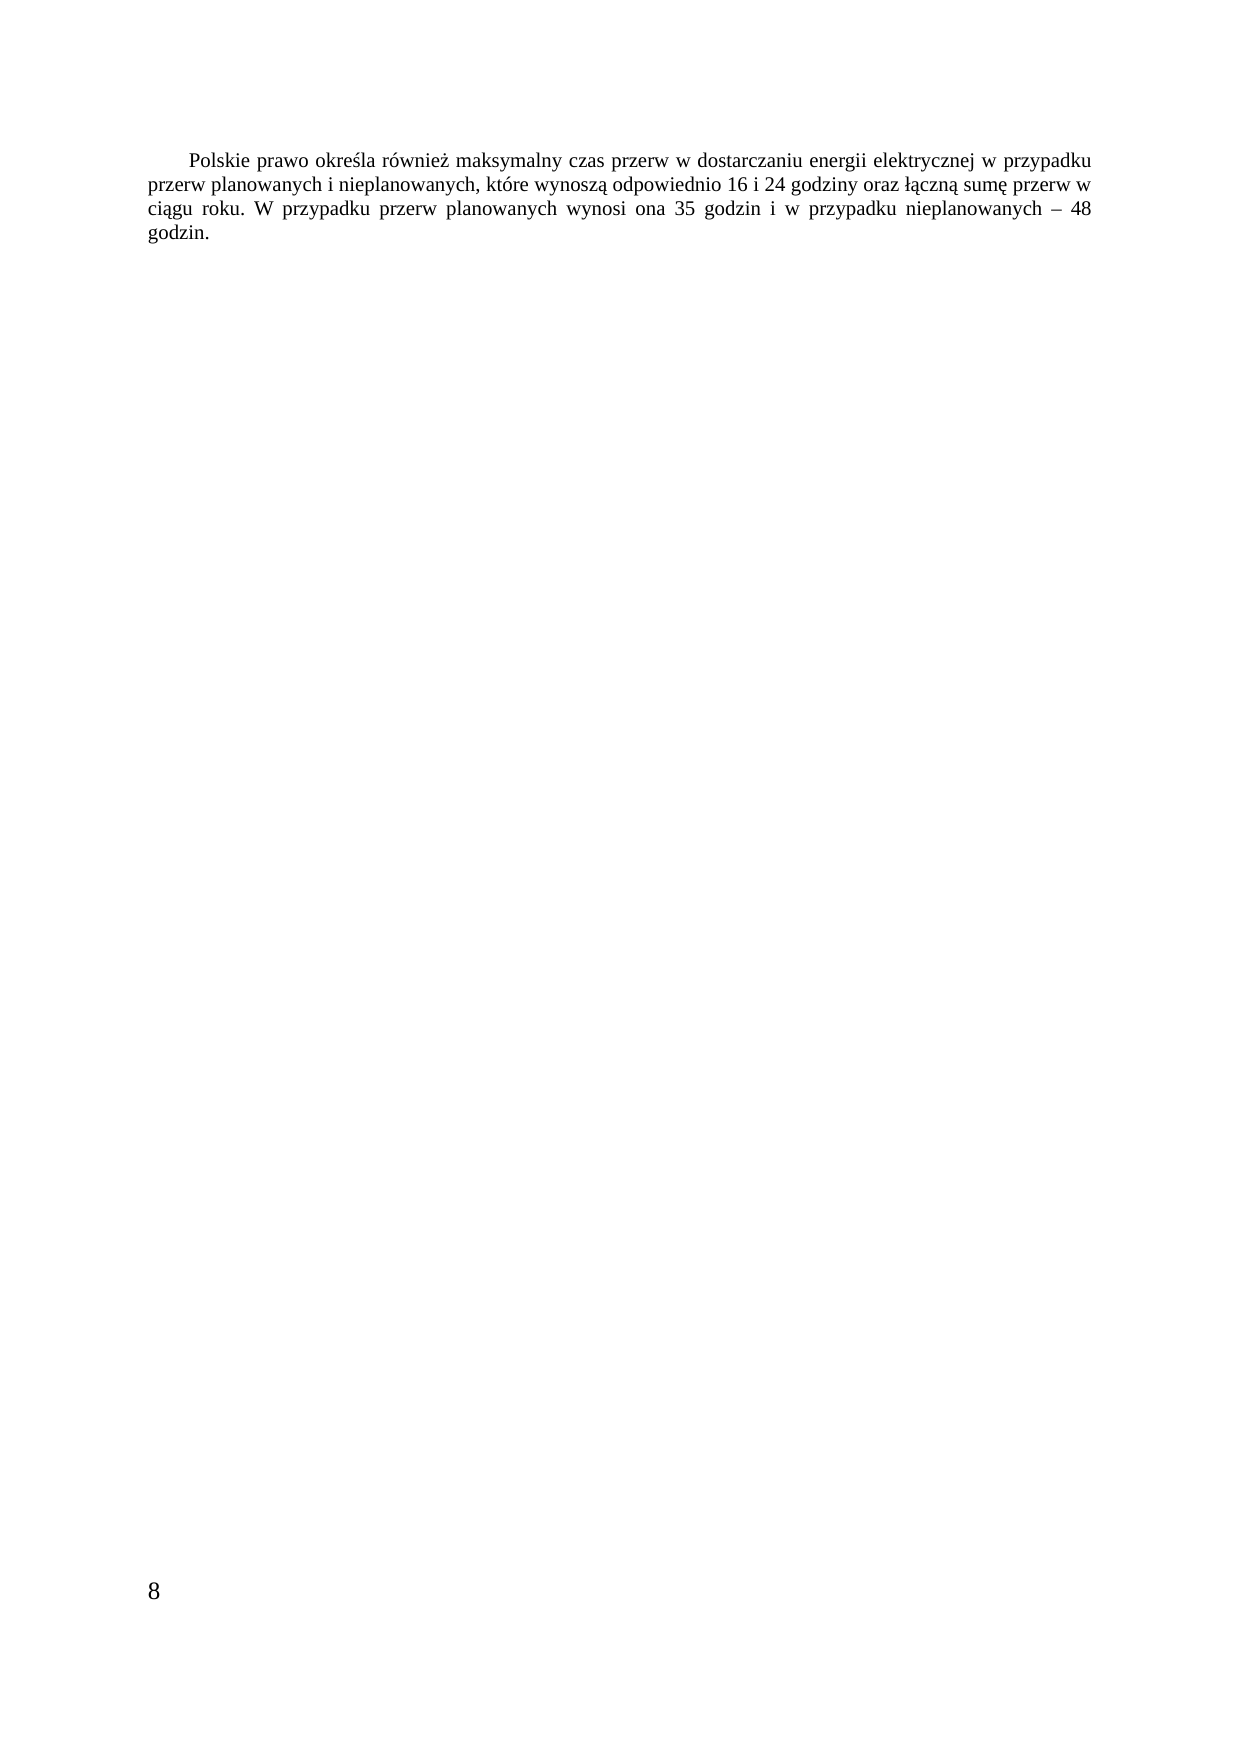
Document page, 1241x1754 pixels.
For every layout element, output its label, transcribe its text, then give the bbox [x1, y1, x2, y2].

text Polskie prawo określa również maksymalny czas przerw w dostarczaniu energii elektrycznej w przypadku przerw planowanych i nieplanowanych, które wynoszą odpowiednio 16 i 24 godziny oraz łączną sumę przerw w ciągu roku. W przypadku przerw planowanych wynosi ona 35 godzin i w przypadku nieplanowanych – 48 godzin. [148, 148, 1093, 244]
